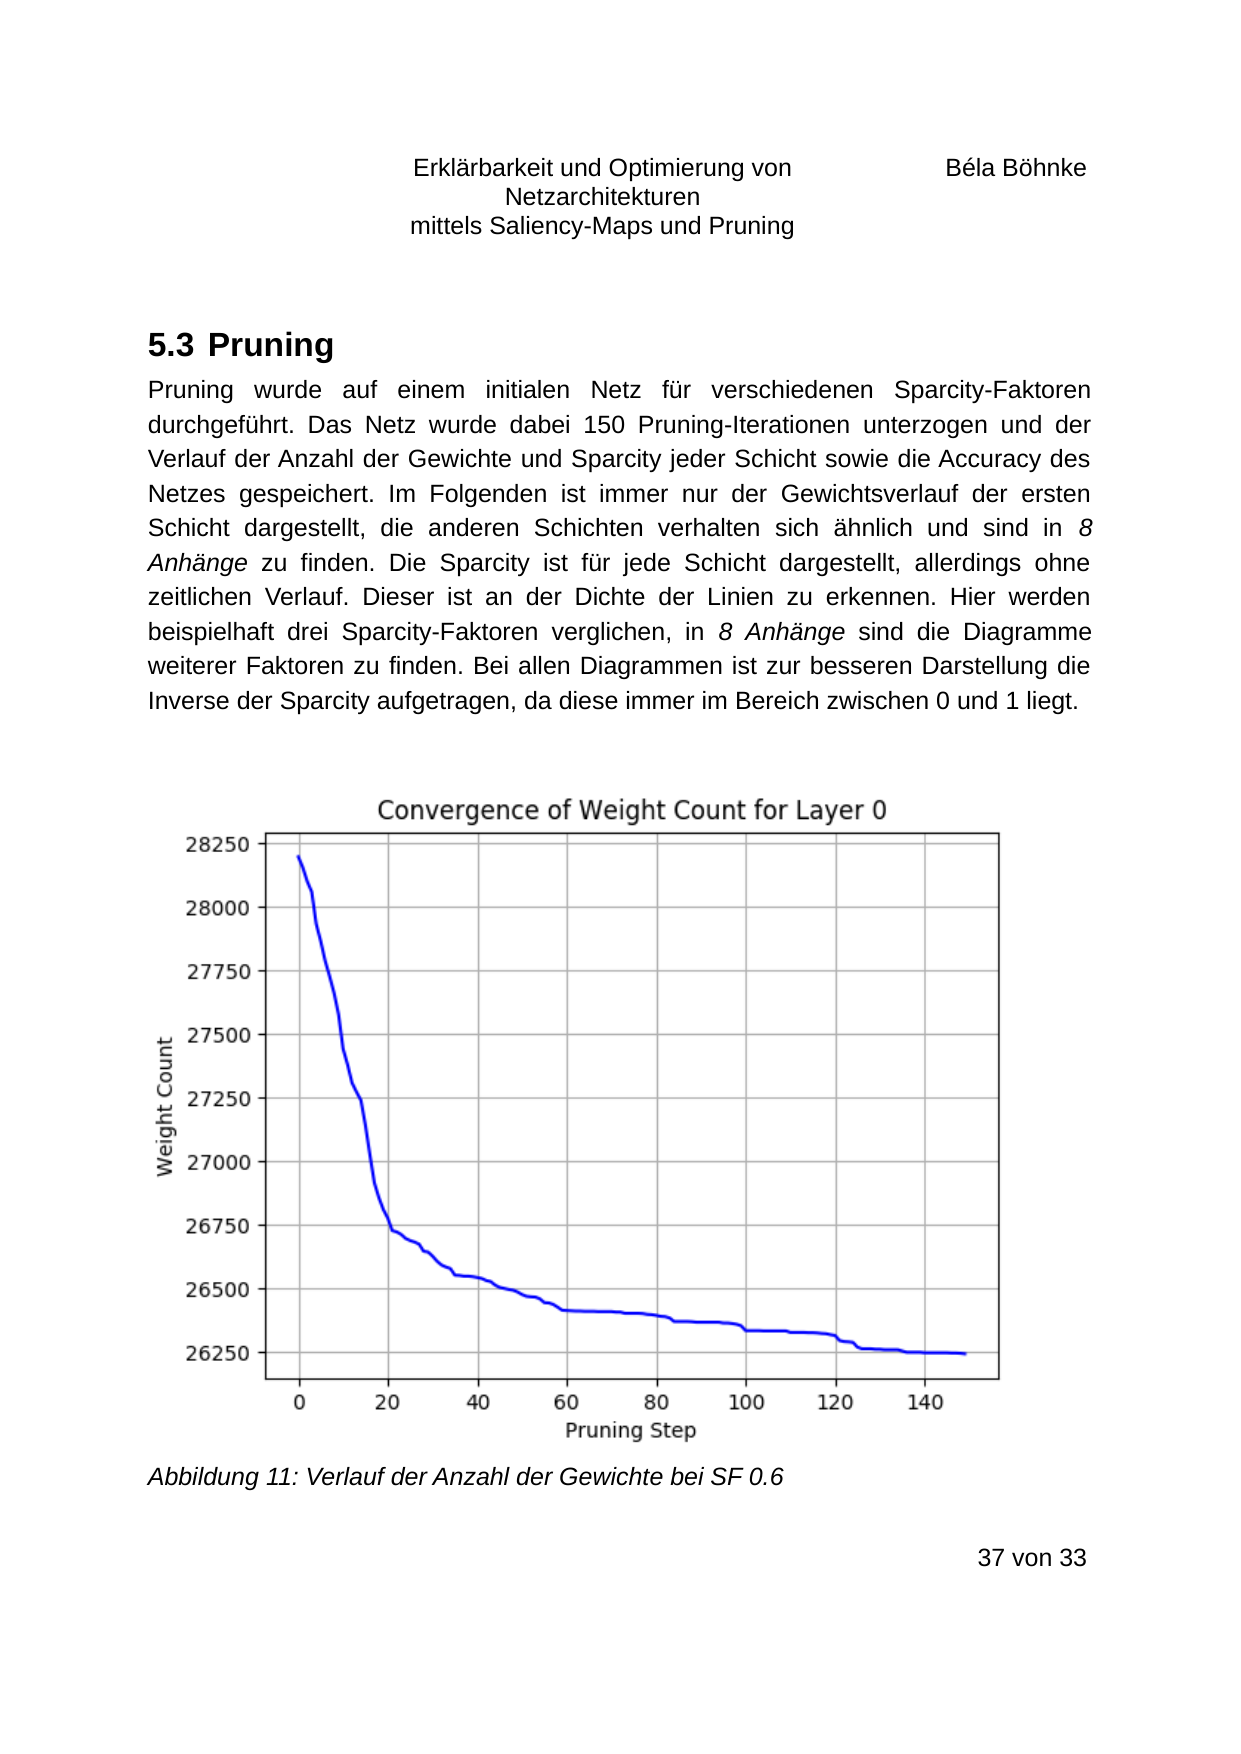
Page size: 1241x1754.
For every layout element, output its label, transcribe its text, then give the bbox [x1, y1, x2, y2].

subtitle Pruning [148, 324, 1093, 363]
picture [147, 747, 1093, 1457]
text Pruning wurde auf einem initialen Netz für verschiedenen Sparcity-Faktoren durchgeführt. Das Netz wurde dabei 150 Pruning-Iterationen unterzogen und der Verlauf der Anzahl der Gewichte und Sparcity jeder Schicht sowie die Accuracy des Netzes gespeichert. Im Folgenden ist immer nur der Gewichtsverlauf der ersten Schicht dargestellt, die anderen Schichten verhalten sich ähnlich und sind in 8 Anhänge zu finden. Die Sparcity ist für jede Schicht dargestellt, allerdings ohne zeitlichen Verlauf. Dieser ist an der Dichte der Linien zu erkennen. Hier werden beispielhaft drei Sparcity-Faktoren verglichen, in 8 Anhänge sind die Diagramme weiterer Faktoren zu finden. Bei allen Diagrammen ist zur besseren Darstellung die Inverse der Sparcity aufgetragen, da diese immer im Bereich zwischen 0 und 1 liegt. [148, 376, 1093, 714]
text Abbildung 11: Verlauf der Anzahl der Gewichte bei SF 0.6 [148, 1457, 1093, 1490]
